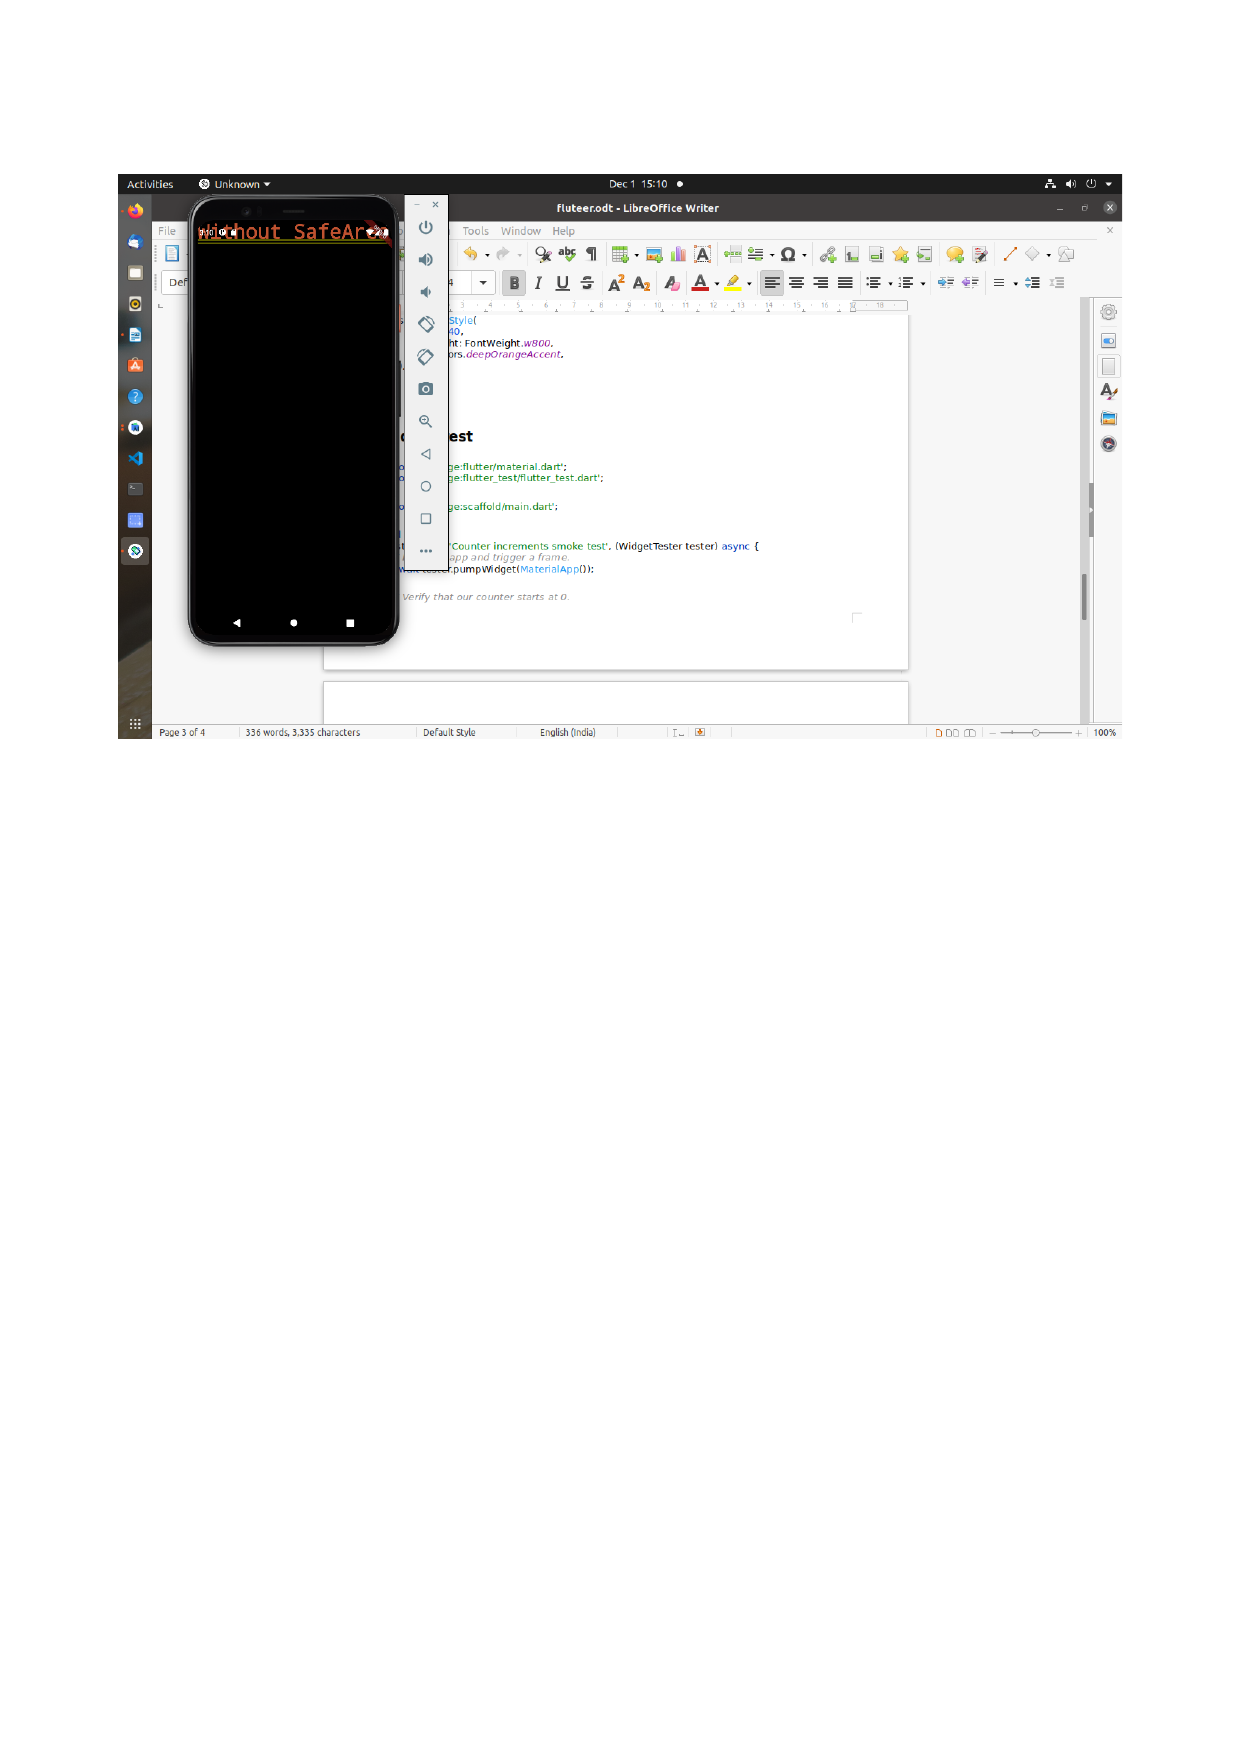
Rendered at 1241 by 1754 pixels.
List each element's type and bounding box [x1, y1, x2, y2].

picture [118, 174, 1123, 739]
